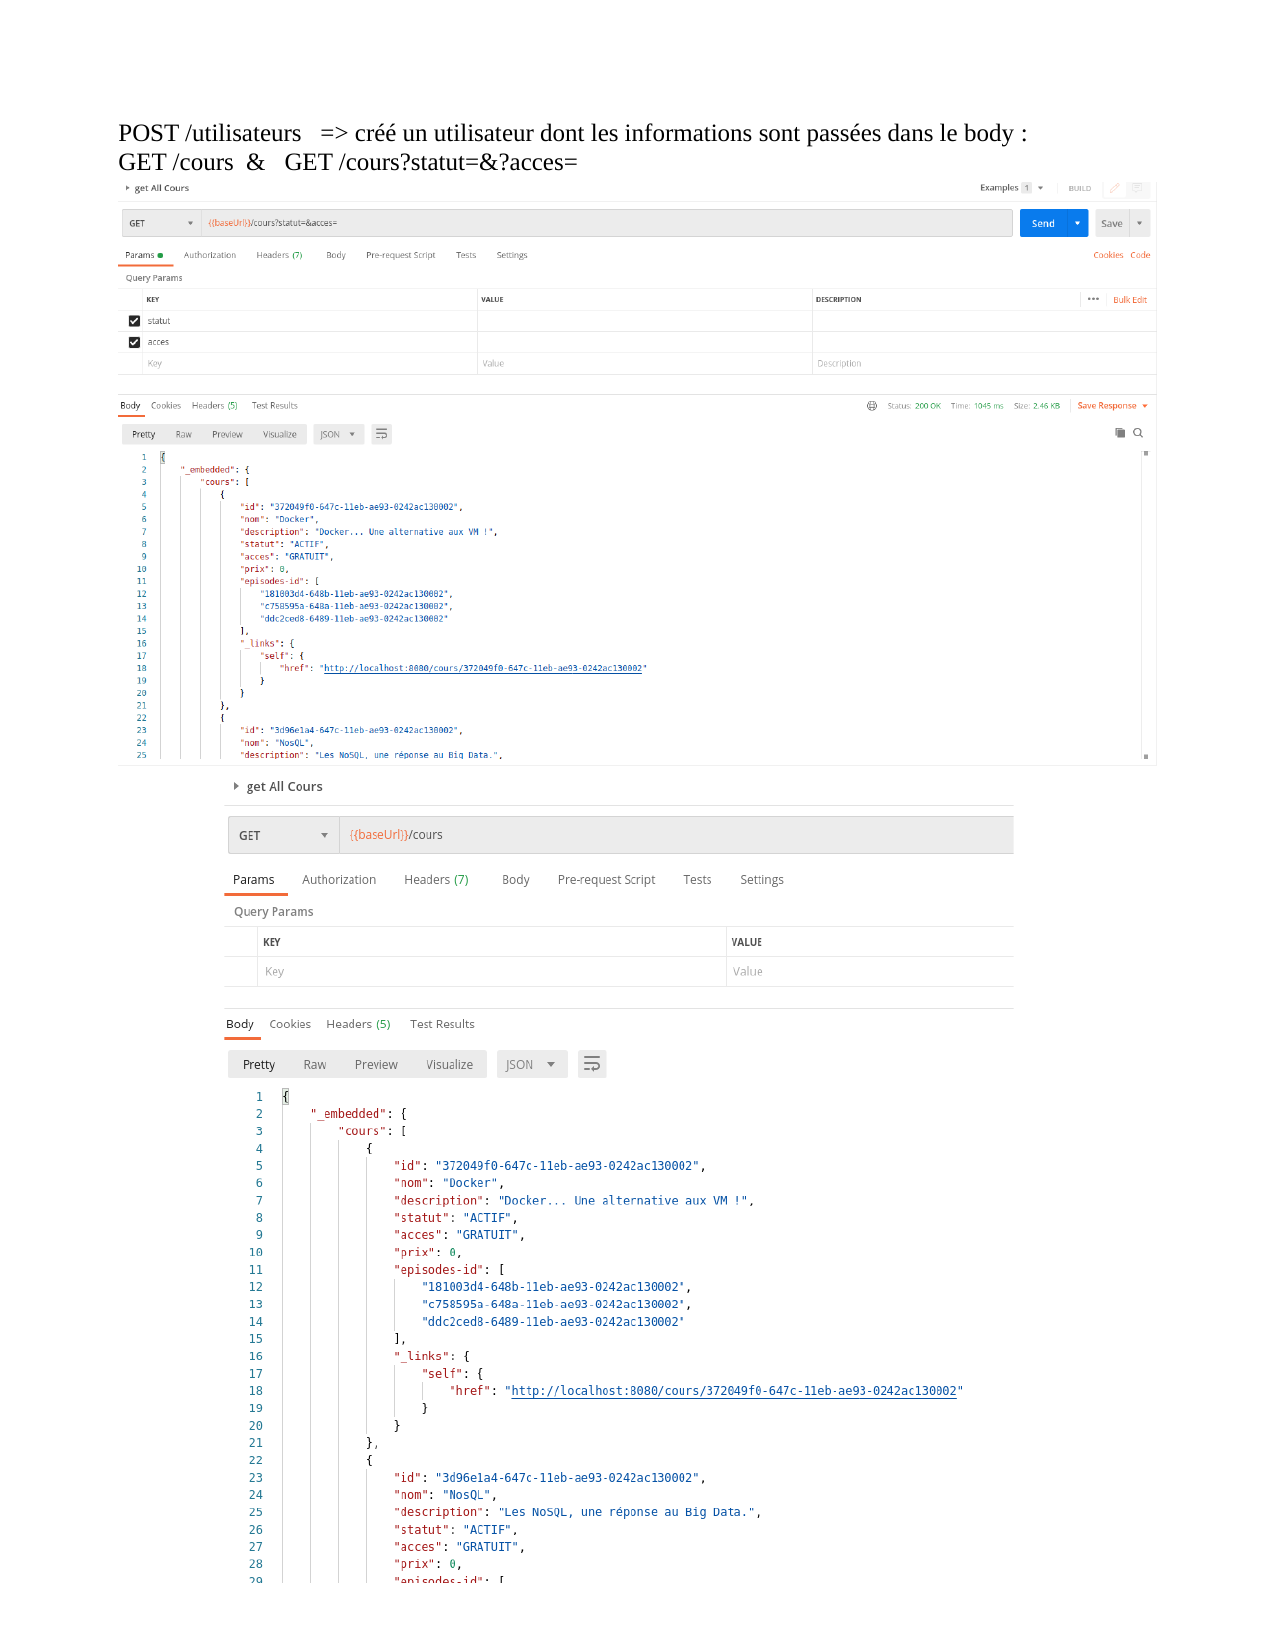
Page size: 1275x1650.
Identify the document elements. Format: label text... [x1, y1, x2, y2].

picture [224, 773, 1014, 1585]
picture [118, 182, 1157, 766]
text POST /utilisateurs => créé un utilisateur dont les informations sont passées dans le body : [118, 118, 1157, 147]
text GET /cours & GET /cours?statut=&?acces= [118, 147, 1157, 176]
